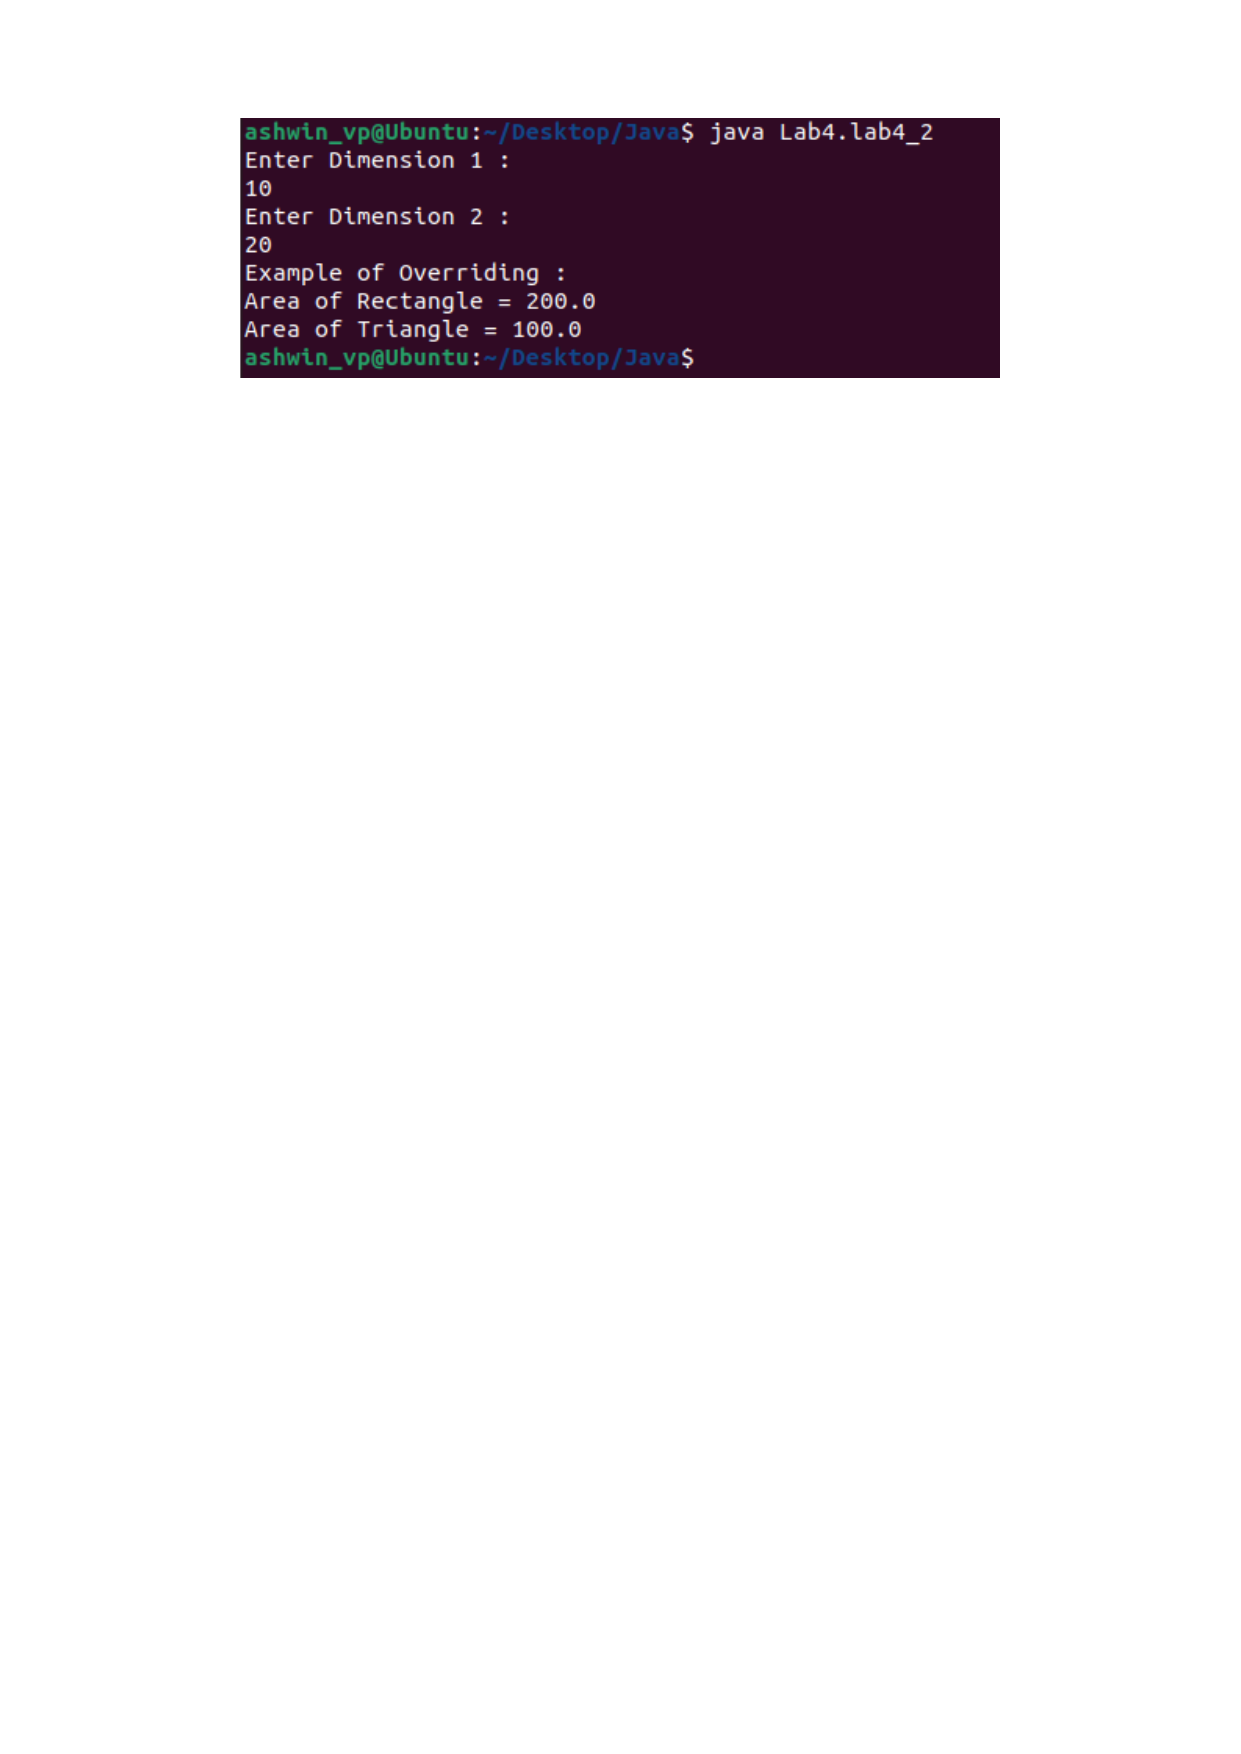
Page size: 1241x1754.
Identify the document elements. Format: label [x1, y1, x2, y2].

picture [240, 118, 1000, 378]
